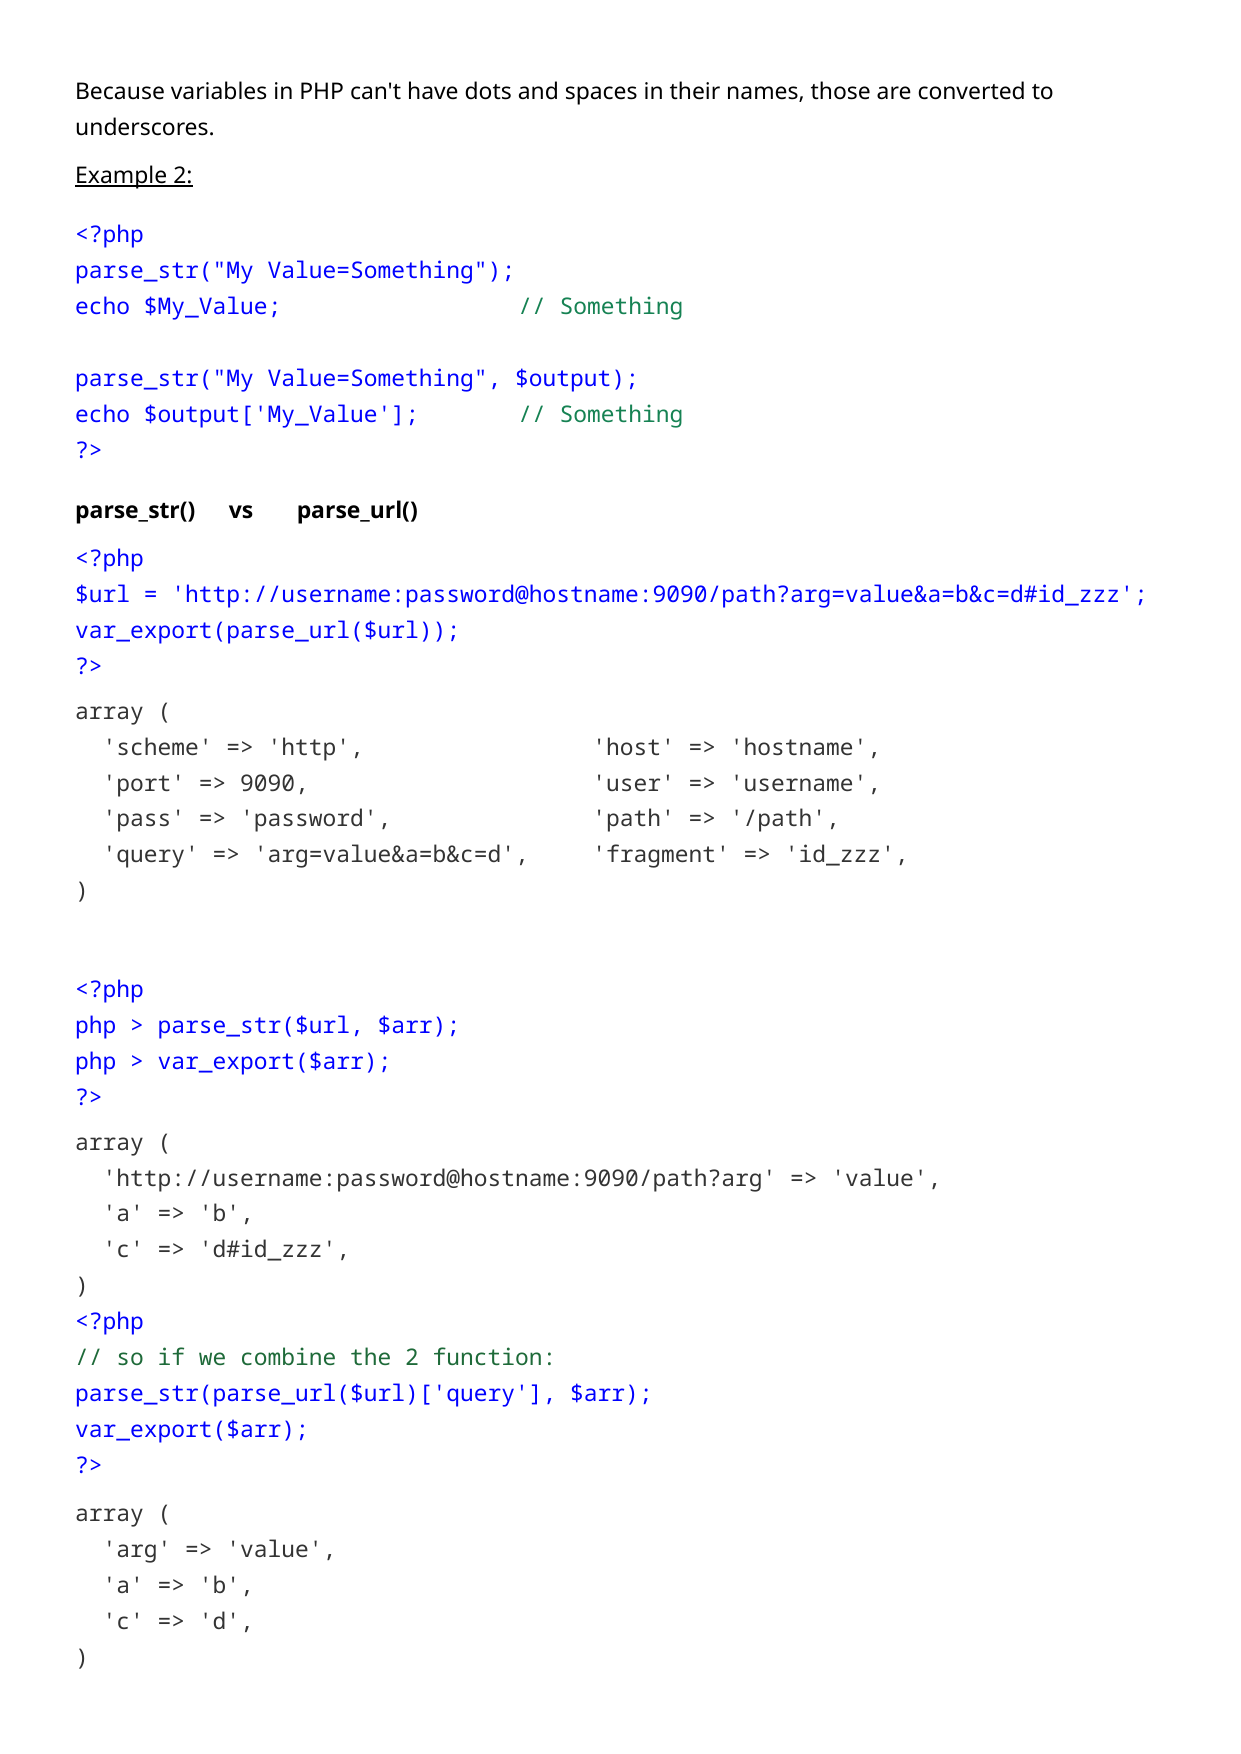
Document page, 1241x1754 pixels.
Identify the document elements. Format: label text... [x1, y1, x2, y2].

text Example 2: [75, 159, 1166, 190]
text 'c' => 'd', [75, 1605, 1166, 1636]
text array ( [75, 1126, 1166, 1157]
text <?php [75, 542, 1166, 573]
text $url = 'http://username:password@hostname:9090/path?arg=value&a=b&c=d#id_zzz'; [75, 578, 1166, 609]
text 'query' => 'arg=value&a=b&c=d', 'fragment' => 'id_zzz', [75, 838, 1166, 869]
text ?> [75, 650, 1166, 681]
text parse_str(parse_url($url)['query'], $arr); [75, 1377, 1166, 1408]
text <?php [75, 1305, 1166, 1336]
text array ( [75, 1497, 1166, 1528]
text var_export(parse_url($url)); [75, 614, 1166, 645]
text 'pass' => 'password', 'path' => '/path', [75, 802, 1166, 834]
text 'http://username:password@hostname:9090/path?arg' => 'value', [75, 1161, 1166, 1193]
text ?> [75, 1449, 1166, 1480]
text ) [75, 1641, 1166, 1672]
text array ( [75, 694, 1166, 726]
text php > parse_str($url, $arr); [75, 1009, 1166, 1040]
text 'port' => 9090, 'user' => 'username', [75, 766, 1166, 798]
text Because variables in PHP can't have dots and spaces in their names, those are converted to underscores. [75, 75, 1166, 142]
text <?php parse_str("My Value=Something"); echo $My_Value; // Something parse_str("My Value=Something", $output); echo $output['My_Value']; // Something ?> [75, 218, 1166, 465]
text php > var_export($arr); [75, 1045, 1166, 1076]
text var_export($arr); [75, 1413, 1166, 1444]
text <?php [75, 973, 1166, 1004]
text 'arg' => 'value', [75, 1533, 1166, 1564]
text ) [75, 874, 1166, 906]
text 'a' => 'b', [75, 1197, 1166, 1229]
text 'scheme' => 'http', 'host' => 'hostname', [75, 731, 1166, 762]
text ) [75, 1269, 1166, 1301]
text ​// so if we combine the 2 function: [75, 1341, 1166, 1372]
text 'c' => 'd#id_zzz', [75, 1233, 1166, 1264]
text ?> [75, 1081, 1166, 1112]
text parse_str() vs parse_url() [75, 494, 1166, 525]
text 'a' => 'b', [75, 1569, 1166, 1600]
